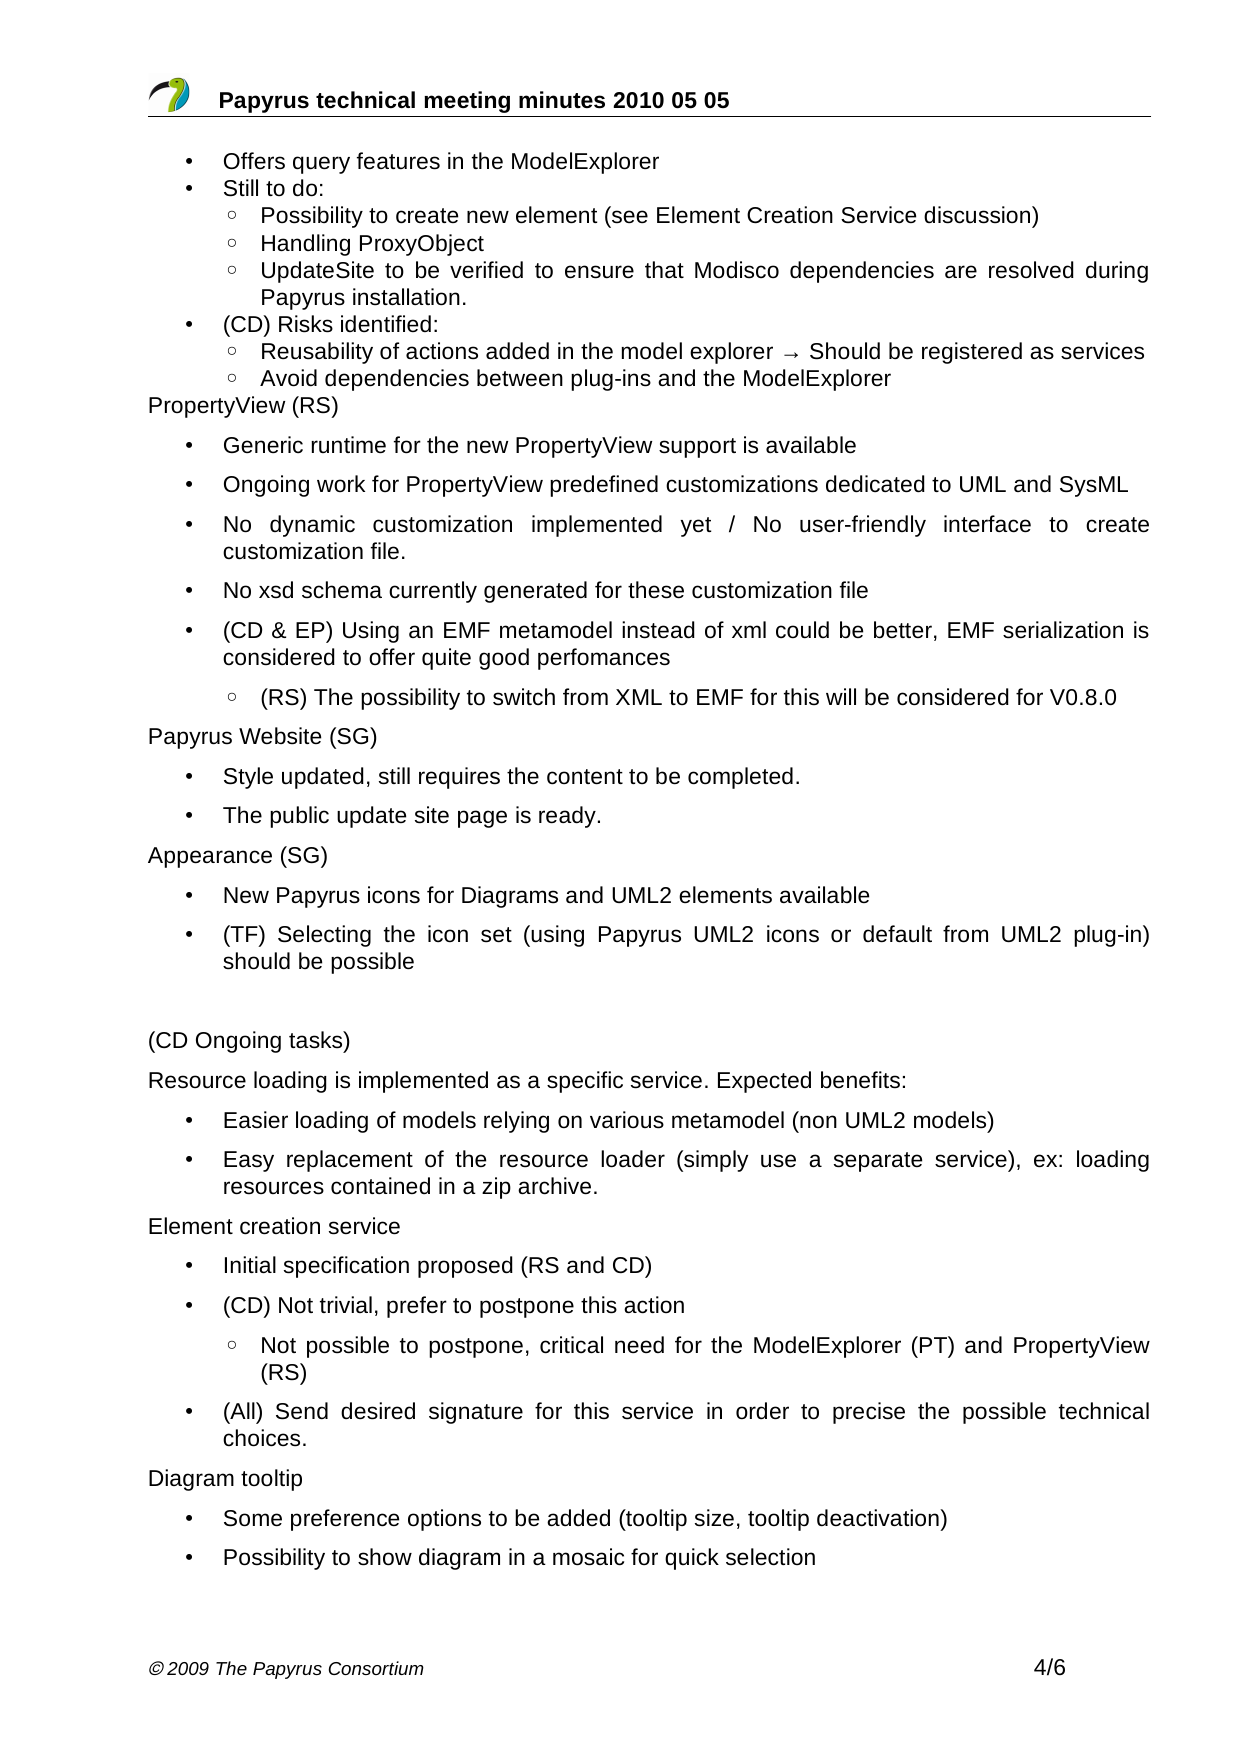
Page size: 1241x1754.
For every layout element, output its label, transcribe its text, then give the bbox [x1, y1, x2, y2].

text Element creation service [148, 1212, 1151, 1239]
list Avoid dependencies between plug-ins and the ModelExplorer [223, 364, 1151, 391]
list New Papyrus icons for Diagrams and UML2 elements available [185, 881, 1151, 908]
list Possibility to create new element (see Element Creation Service discussion) [223, 202, 1151, 229]
list Possibility to show diagram in a mosaic for quick selection [185, 1543, 1151, 1571]
text Diagram tooltip [148, 1464, 1151, 1491]
list Generic runtime for the new PropertyView support is available [185, 431, 1151, 458]
list Ongoing work for PropertyView predefined customizations dedicated to UML and SysML [185, 471, 1151, 498]
list UpdateSite to be verified to ensure that Modisco dependencies are resolved during Papyrus installation. [223, 256, 1151, 310]
picture [148, 73, 190, 116]
list No xsd schema currently generated for these customization file [185, 577, 1151, 604]
list Style updated, still requires the content to be completed. [185, 762, 1151, 789]
list Some preference options to be added (tooltip size, tooltip deactivation) [185, 1504, 1151, 1531]
text Appearance (SG) [148, 841, 1151, 868]
list (CD) Not trivial, prefer to postpone this action [185, 1291, 1151, 1318]
list (RS) The possibility to switch from XML to EMF for this will be considered for V0.8.0 [223, 683, 1151, 710]
list Offers query features in the ModelExplorer [185, 148, 1151, 175]
list (TF) Selecting the icon set (using Papyrus UML2 icons or default from UML2 plug-in) should be possible [185, 921, 1151, 975]
list (All) Send desired signature for this service in order to precise the possible technical choices. [185, 1398, 1151, 1452]
text Papyrus Website (SG) [148, 723, 1151, 750]
list Not possible to postpone, critical need for the ModelExplorer (PT) and PropertyView (RS) [223, 1331, 1151, 1385]
text Resource loading is implemented as a specific service. Expected benefits: [148, 1066, 1151, 1093]
list Easy replacement of the resource loader (simply use a separate service), ex: loading resources contained in a zip archive. [185, 1146, 1151, 1200]
list (CD) Risks identified: [185, 310, 1151, 337]
list Reusability of actions added in the model explorer → Should be registered as services [223, 337, 1151, 364]
list Still to do: [185, 175, 1151, 202]
text (CD Ongoing tasks) [148, 1027, 1151, 1054]
list (CD & EP) Using an EMF metamodel instead of xml could be better, EMF serialization is considered to offer quite good perfomances [185, 616, 1151, 671]
list No dynamic customization implemented yet / No user-friendly interface to create customization file. [185, 510, 1151, 564]
text PropertyView (RS) [148, 391, 1151, 418]
list The public update site page is ready. [185, 802, 1151, 829]
list Initial specification proposed (RS and CD) [185, 1252, 1151, 1279]
list Handling ProxyObject [223, 229, 1151, 256]
list Easier loading of models relying on various metamodel (non UML2 models) [185, 1106, 1151, 1133]
